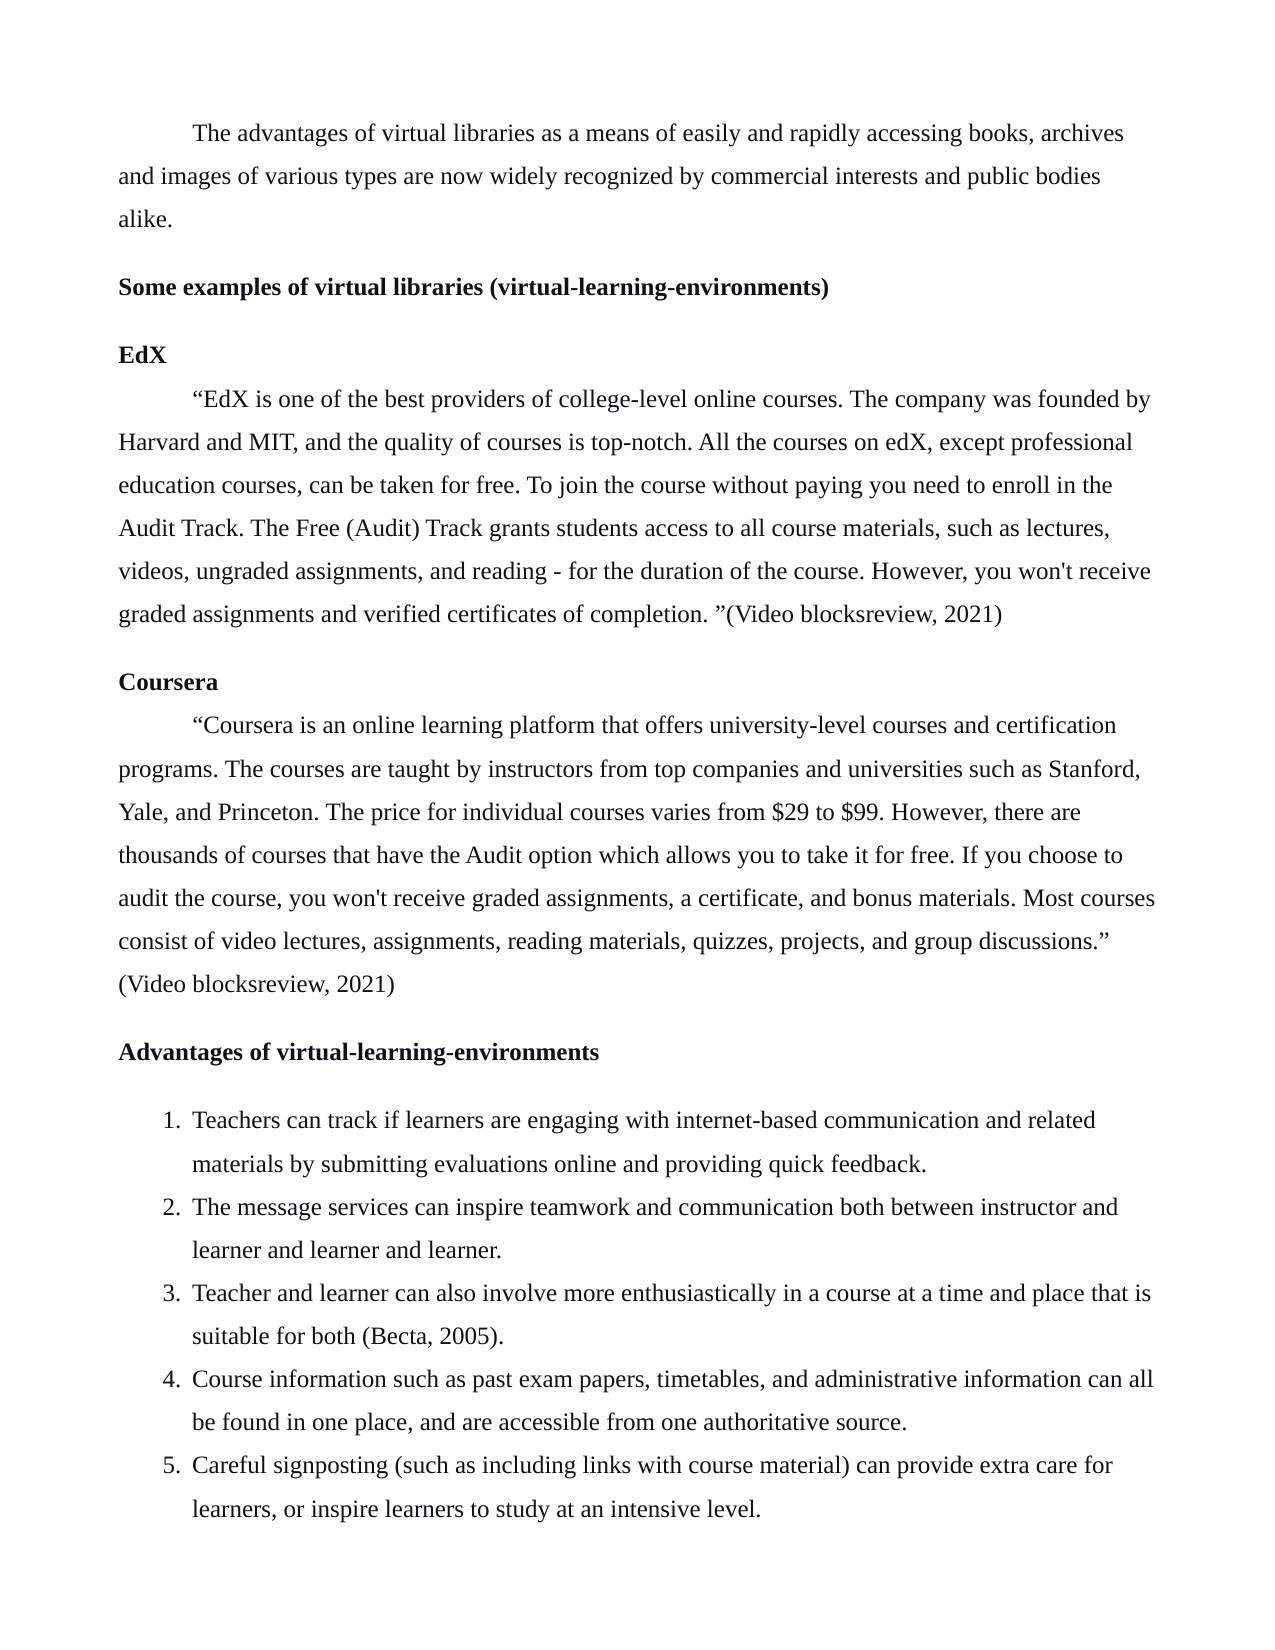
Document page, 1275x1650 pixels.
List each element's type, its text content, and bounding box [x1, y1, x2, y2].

list Careful signposting (such as including links with course material) can provide extra care for learners, or inspire learners to study at an intensive level. [162, 1451, 1157, 1522]
text Advantages of virtual-learning-environments [118, 1037, 1157, 1066]
list Course information such as past exam papers, timetables, and administrative information can all be found in one place, and are accessible from one authoritative source. [162, 1364, 1157, 1436]
text The advantages of virtual libraries as a means of easily and rapidly accessing books, archives and images of various types are now widely recognized by commercial interests and public bodies alike. [118, 118, 1157, 233]
text Some examples of virtual libraries (virtual-learning-environments) [118, 272, 1157, 301]
text EdX “EdX is one of the best providers of college-level online courses. The company was founded by Harvard and MIT, and the quality of courses is top-notch. All the courses on edX, except professional education courses, can be taken for free. To join the course without paying you need to enroll in the Audit Track. The Free (Audit) Track grants students access to all course materials, such as lectures, videos, ungraded assignments, and reading - for the duration of the course. However, you won't receive graded assignments and verified certificates of completion. ”(Video blocksreview, 2021) [118, 341, 1157, 628]
list Teachers can track if learners are engaging with internet-based communication and related materials by submitting evaluations online and providing quick feedback. [162, 1106, 1157, 1177]
text Coursera “Coursera is an online learning platform that offers university-level courses and certification programs. The courses are taught by instructors from top companies and universities such as Stanford, Yale, and Princeton. The price for individual courses varies from $29 to $99. However, there are thousands of courses that have the Audit option which allows you to take it for free. If you choose to audit the course, you won't receive graded assignments, a certificate, and bonus materials. Most courses consist of video lectures, assignments, reading materials, quizzes, projects, and group discussions.” (Video blocksreview, 2021) [118, 667, 1157, 998]
list Teacher and learner can also involve more enthusiastically in a course at a time and place that is suitable for both (Becta, 2005). [162, 1278, 1157, 1350]
list The message services can inspire teamwork and communication both between instructor and learner and learner and learner. [162, 1192, 1157, 1264]
